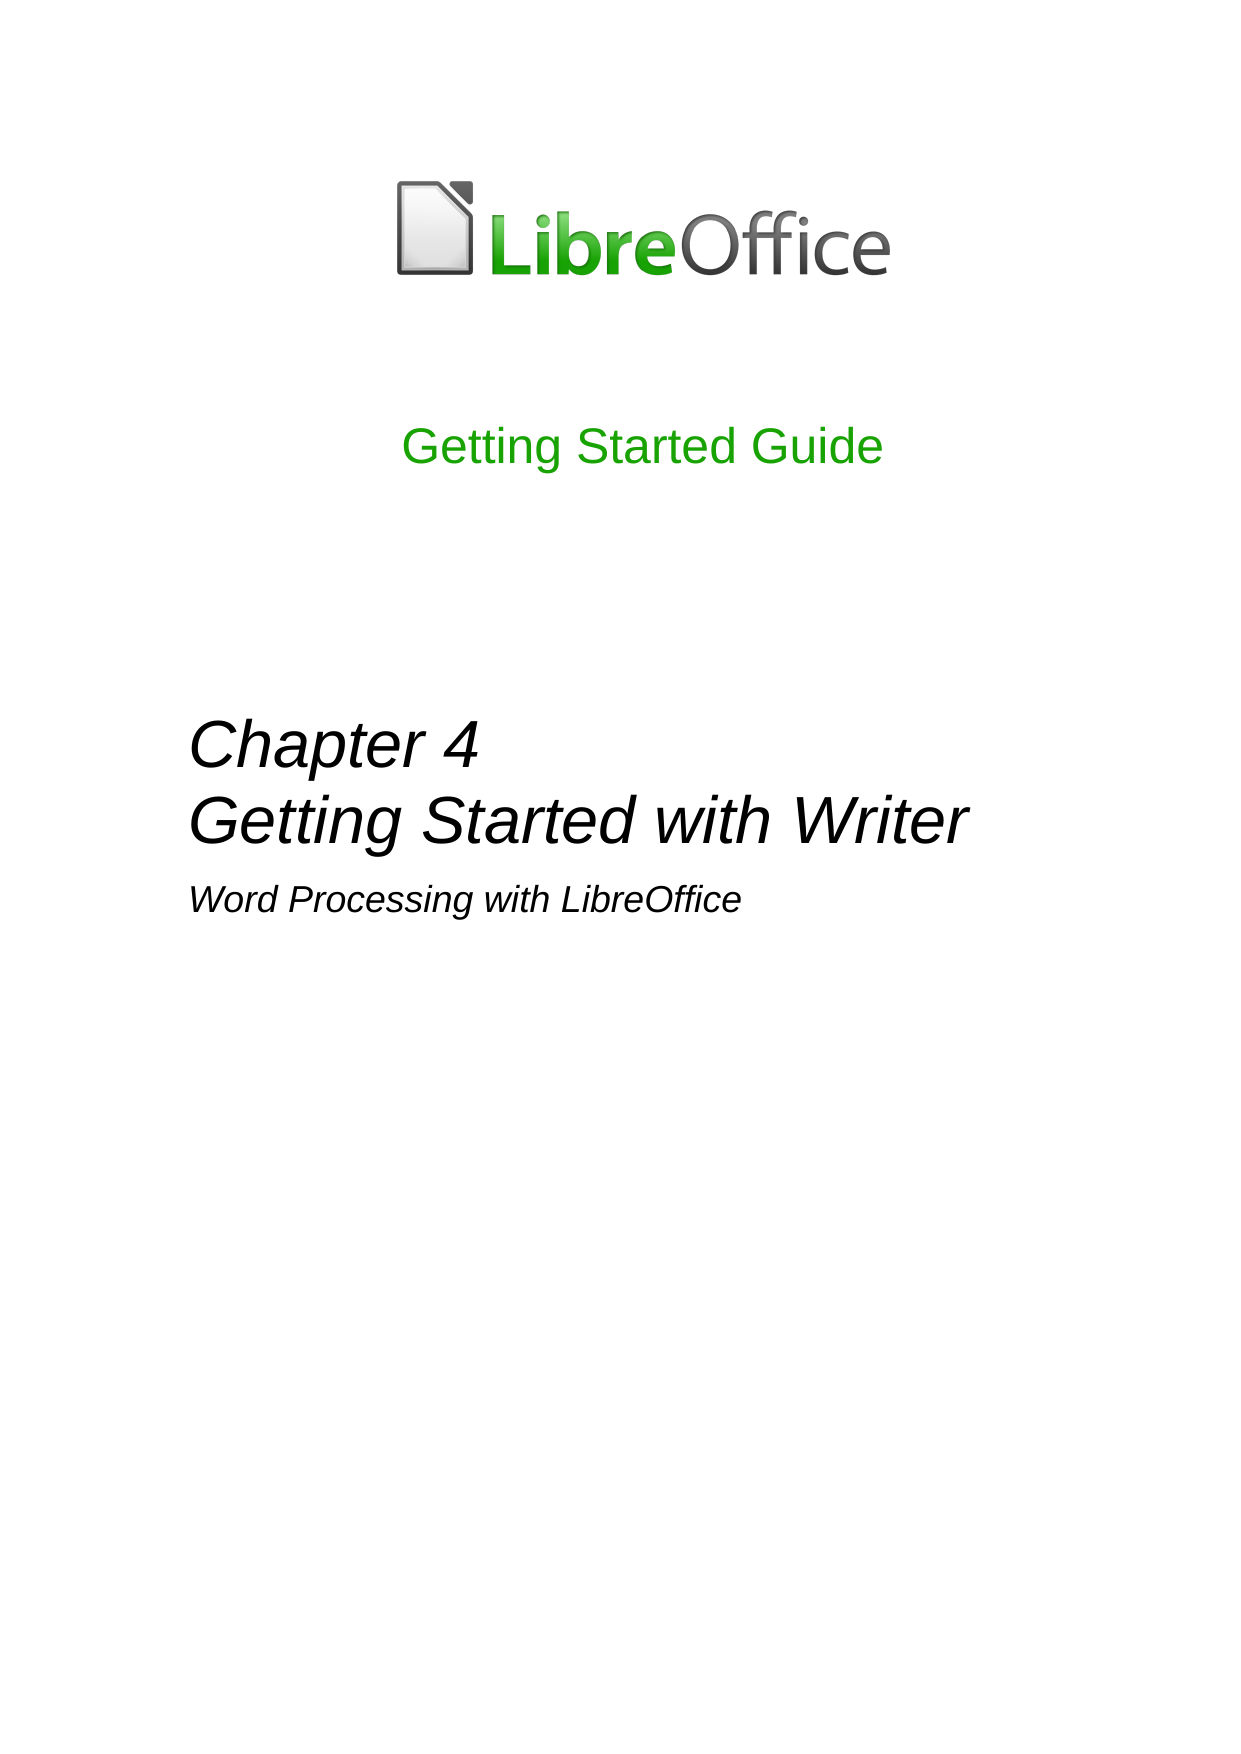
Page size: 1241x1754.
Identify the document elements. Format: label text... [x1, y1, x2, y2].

text Getting Started Guide [188, 416, 1098, 474]
subtitle Word Processing with LibreOffice [188, 877, 1098, 921]
title Chapter 4 Getting Started with Writer [188, 705, 1098, 858]
picture [392, 177, 893, 282]
